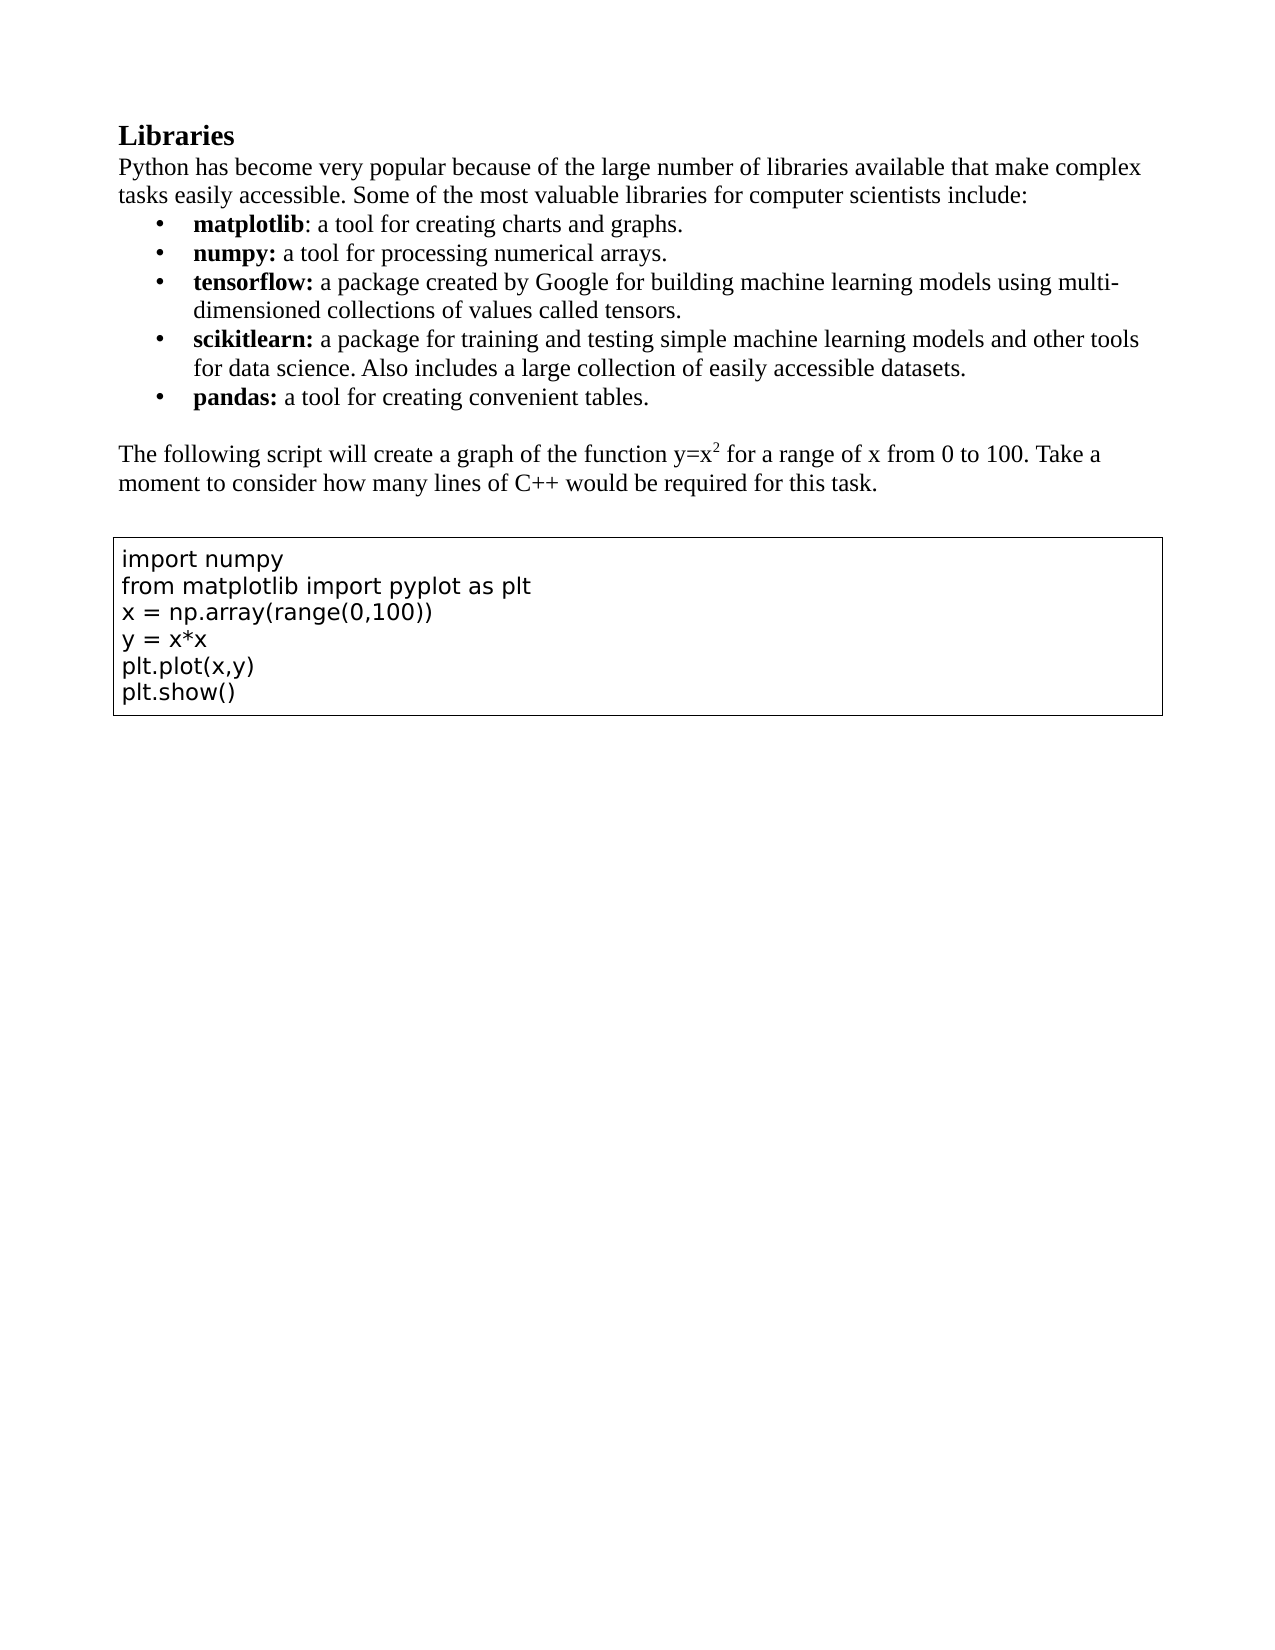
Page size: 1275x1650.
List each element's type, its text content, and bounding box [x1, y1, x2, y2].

list matplotlib: a tool for creating charts and graphs. [156, 209, 1157, 238]
text plt.show() [121, 679, 1153, 706]
text from matplotlib import pyplot as plt [121, 573, 1153, 599]
list numpy: a tool for processing numerical arrays. [156, 238, 1157, 267]
list scikitlearn: a package for training and testing simple machine learning models and other tools for data science. Also includes a large collection of easily accessible datasets. [156, 324, 1157, 382]
text plt.plot(x,y) [121, 653, 1153, 679]
text The following script will create a graph of the function y=x2 for a range of x from 0 to 100. Take a moment to consider how many lines of C++ would be required for this task. [118, 439, 1157, 497]
list pandas: a tool for creating convenient tables. [156, 382, 1157, 410]
text Python has become very popular because of the large number of libraries available that make complex tasks easily accessible. Some of the most valuable libraries for computer scientists include: [118, 152, 1157, 209]
text Libraries [118, 118, 1157, 152]
text import numpy [121, 546, 1153, 573]
text y = x*x [121, 626, 1153, 653]
list tensorflow: a package created by Google for building machine learning models using multi-dimensioned collections of values called tensors. [156, 267, 1157, 324]
text x = np.array(range(0,100)) [121, 599, 1153, 626]
